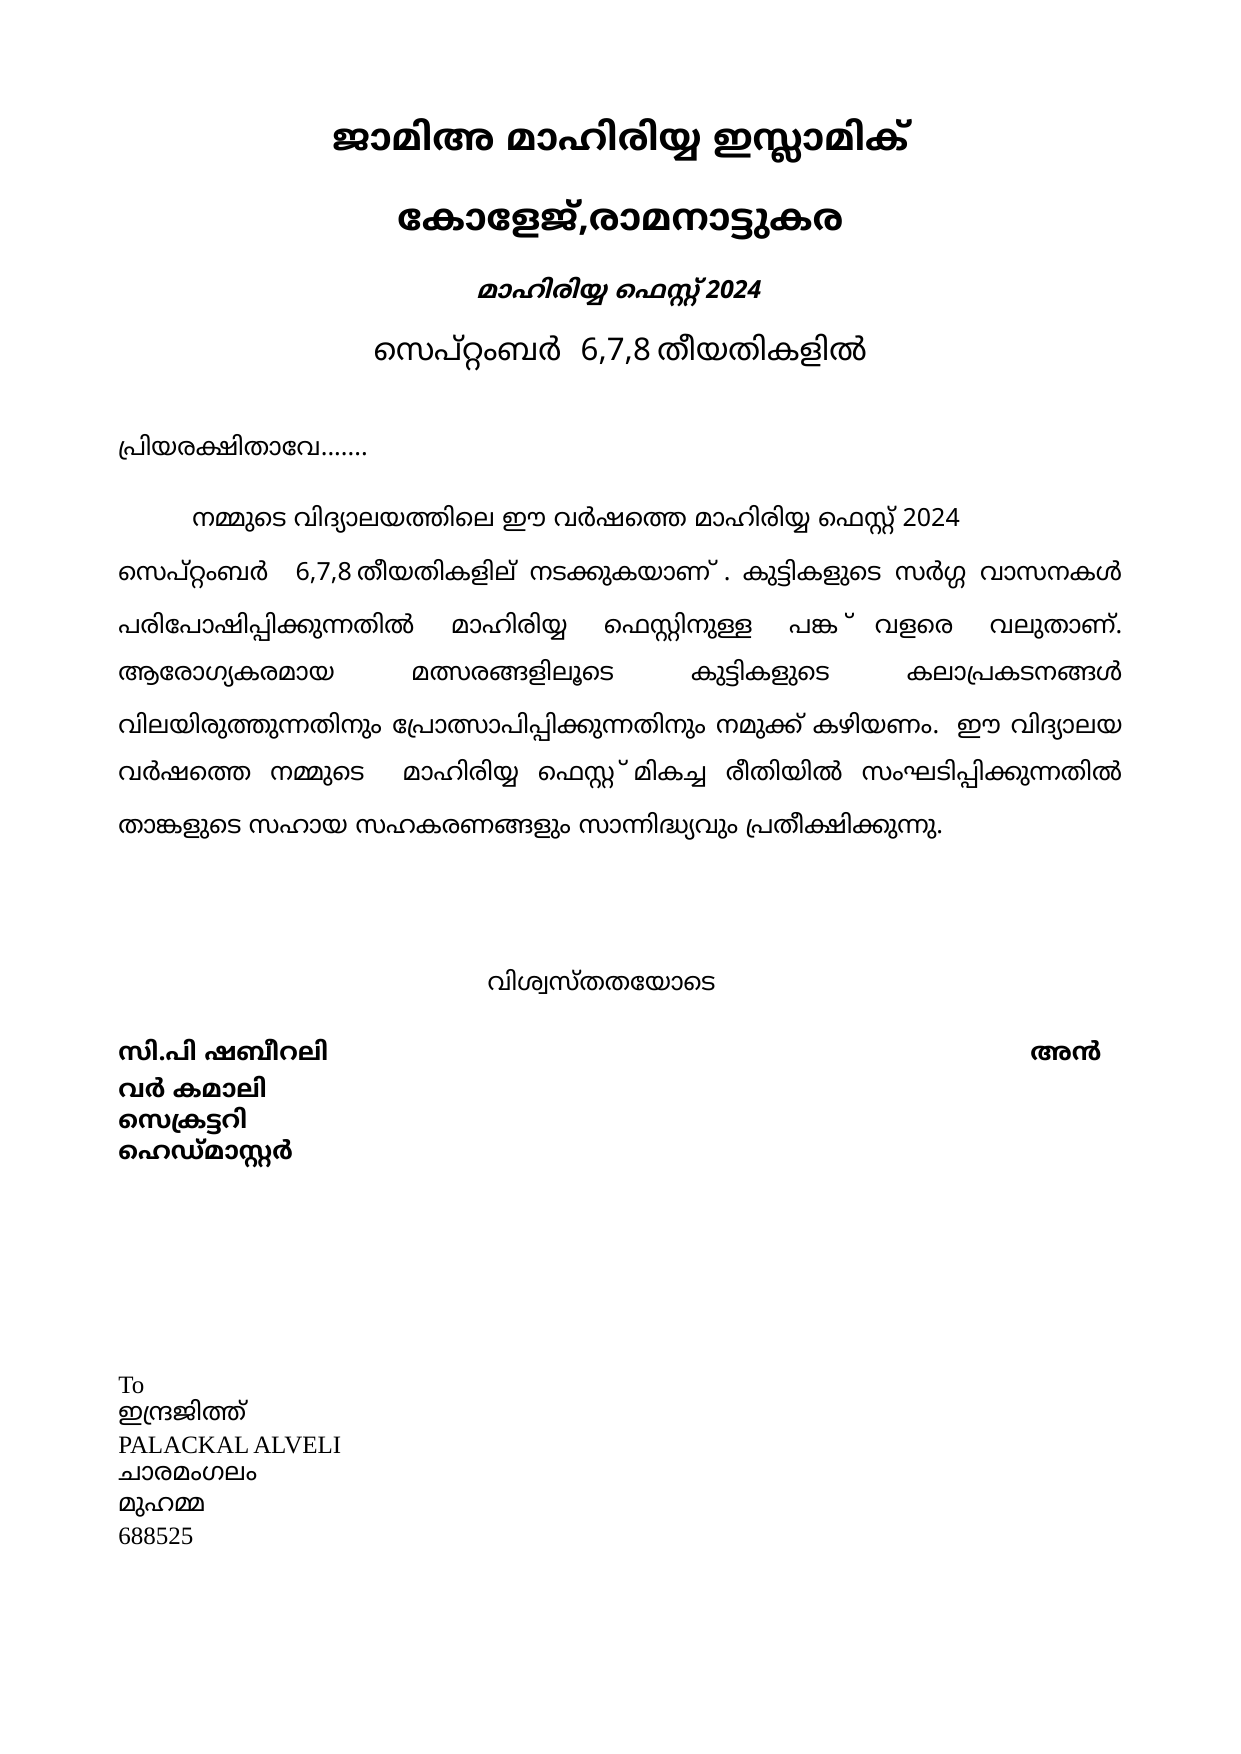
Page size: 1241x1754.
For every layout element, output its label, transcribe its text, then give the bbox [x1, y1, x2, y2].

text PALACKAL ALVELI [118, 1430, 1122, 1459]
text സെപ്റ്റംബര്‍ 6,7,8തീയതികളില്‍‍ നടക്കുകയാണ് . കുട്ടികളുടെ സര്‍ഗ്ഗ വാസനകള്‍ പരിപോഷിപ്പിക്കുന്നതില്‍ മാഹിരിയ്യ ഫെസ്റ്റിനുള്ള പങ്ക് വളരെ വലുതാണ്. ആരോഗ്യകരമായ മത്സരങ്ങളിലൂടെ കുട്ടികളുടെ കലാപ്രകടനങ്ങള്‍ വിലയിരുത്തുന്നതിനും പ്രോത്സാപിപ്പിക്കുന്നതിനും നമുക്ക് കഴിയണം. ഈ വിദ്യാലയ വര്‍ഷത്തെ നമ്മുടെ മാഹിരിയ്യ ഫെസ്റ്റ് മികച്ച രീതിയില്‍ സംഘടിപ്പിക്കുന്നതില്‍ താങ്കളുടെ സഹായ സഹകരണങ്ങളും സാന്നിദ്ധ്യവും പ്രതീക്ഷിക്കുന്നു. [118, 554, 1122, 843]
text വിശ്വസ്തതയോടെ [118, 964, 1122, 1000]
text മാഹിരിയ്യ ഫെസ്റ്റ് 2024 [118, 272, 1122, 308]
text നമ്മുടെ വിദ്യാലയത്തിലെ ഈ വര്‍ഷത്തെ മാഹിരിയ്യ ഫെസ്റ്റ് 2024 [118, 499, 1122, 536]
text മുഹമ്മ [118, 1490, 1122, 1521]
text 688525 [118, 1521, 1122, 1550]
text ഇന്ദ്രജിത്ത് [118, 1399, 1122, 1430]
text ‌‌ [118, 896, 1122, 929]
text പ്രിയരക്ഷിതാവേ....... [118, 429, 1122, 465]
text ചാരമംഗലം [118, 1459, 1122, 1490]
text സെപ്റ്റംബര്‍ 6,7,8തീയതികളില്‍ [118, 327, 1122, 372]
text സെക്രട്ടറി ഹെഡ്‌മാസ്റ്റര്‍ [118, 1107, 1122, 1169]
text സി.പി ഷബീറലി‍ അന്‍വ‍‍ര്‍ കമാലി ‍ [118, 1034, 1122, 1107]
text To [118, 1370, 1122, 1399]
text ജാമിഅ മാഹിരിയ്യ ഇസ്ലാമിക് കോളേജ്,രാമനാട്ടുകര [118, 118, 1122, 245]
